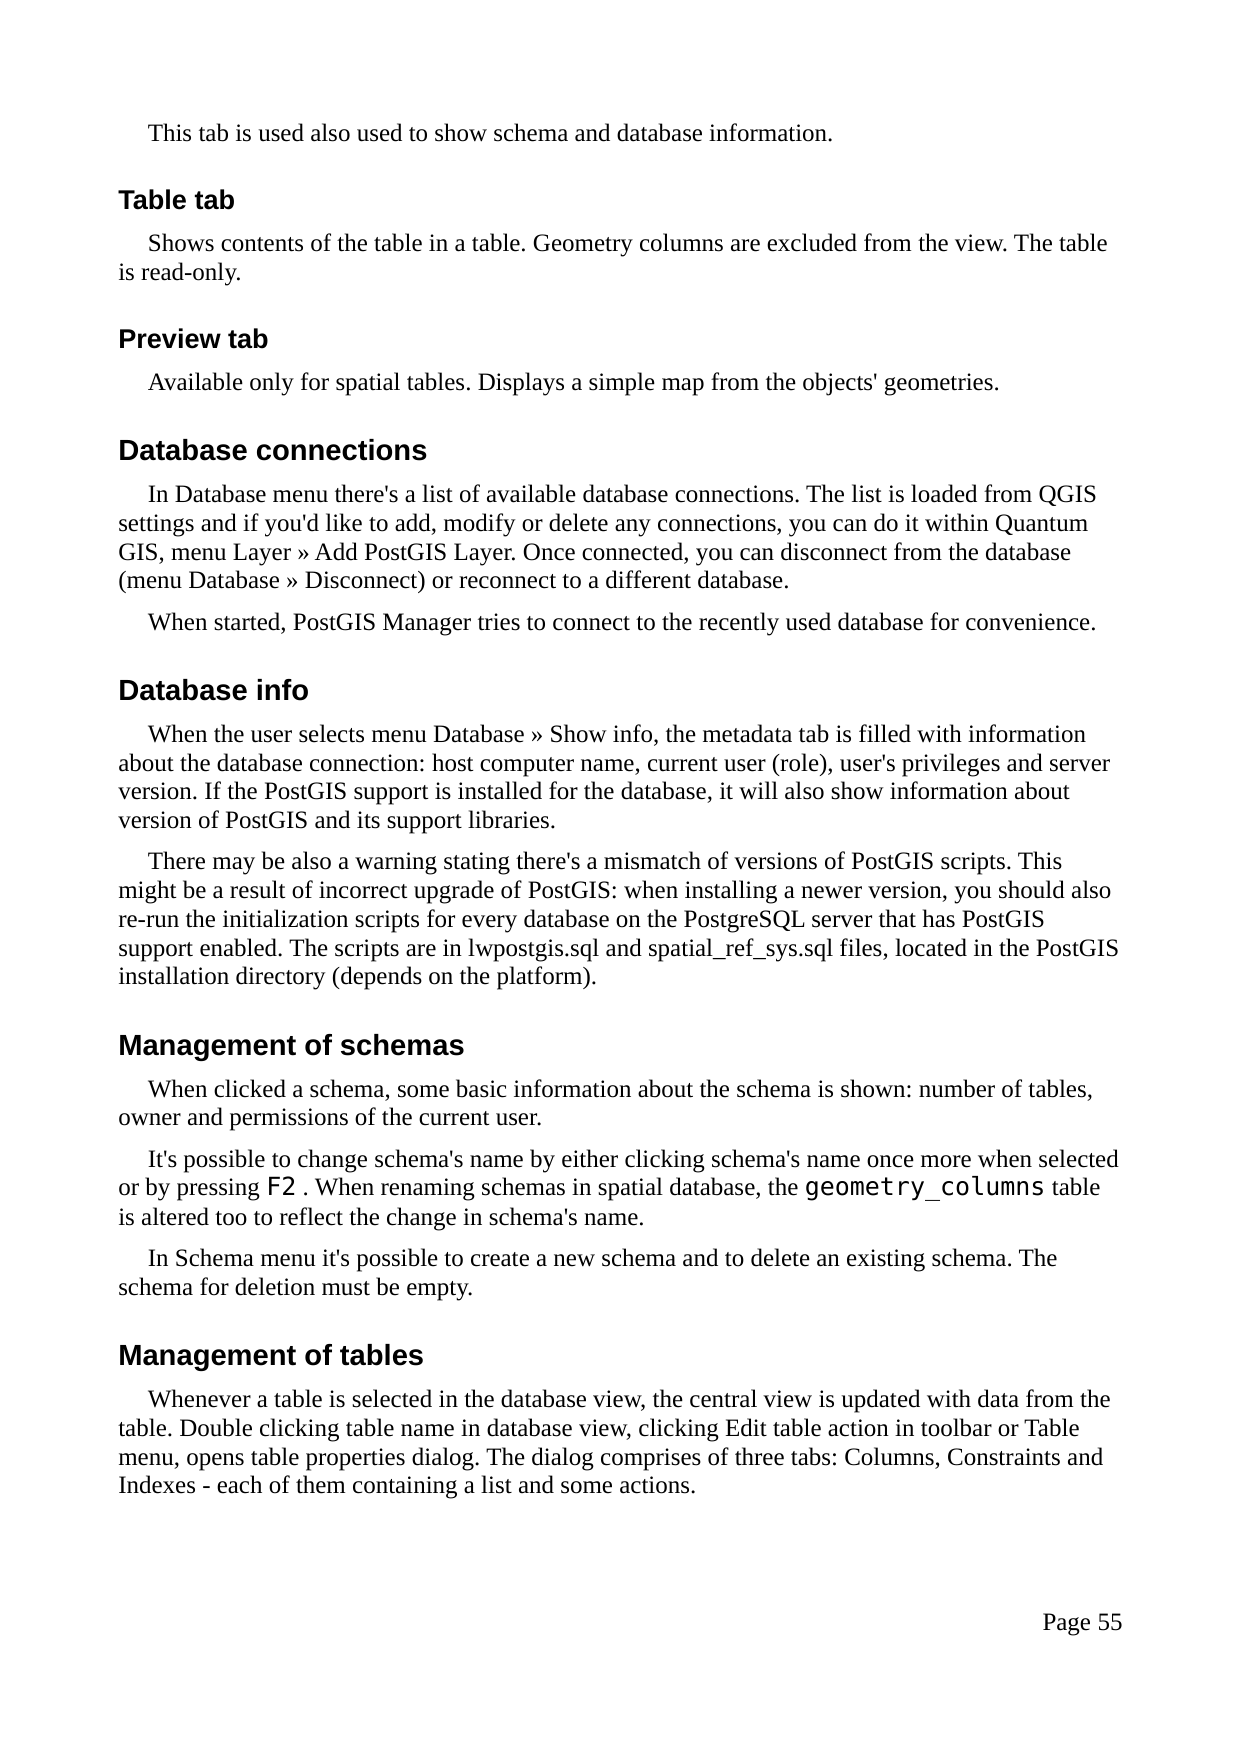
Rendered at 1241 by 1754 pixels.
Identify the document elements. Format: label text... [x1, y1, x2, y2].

text When clicked a schema, some basic information about the schema is shown: number of tables, owner and permissions of the current user. [118, 1074, 1122, 1131]
text There may be also a warning stating there's a mismatch of versions of PostGIS scripts. This might be a result of incorrect upgrade of PostGIS: when installing a newer version, you should also re-run the initialization scripts for every database on the PostgreSQL server that has PostGIS support enabled. The scripts are in lwpostgis.sql and spatial_ref_sys.sql files, located in the PostGIS installation directory (depends on the platform). [118, 846, 1122, 990]
subtitle Table tab [118, 184, 1122, 216]
subtitle Management of tables [118, 1338, 1122, 1372]
subtitle Management of schemas [118, 1028, 1122, 1061]
subtitle Database info [118, 673, 1122, 706]
text Whenever a table is selected in the database view, the central view is updated with data from the table. Double clicking table name in database view, clicking Edit table action in toolbar or Table menu, opens table properties dialog. The dialog comprises of three tabs: Columns, Constraints and Indexes - each of them containing a list and some actions. [118, 1384, 1122, 1499]
subtitle Preview tab [118, 323, 1122, 354]
subtitle Database connections [118, 433, 1122, 467]
text When started, PostGIS Manager tries to connect to the recently used database for convenience. [118, 607, 1122, 635]
text In Database menu there's a list of available database connections. The list is loaded from QGIS settings and if you'd like to add, modify or delete any connections, you can do it within Quantum GIS, menu Layer » Add PostGIS Layer. Once connected, you can disconnect from the database (menu Database » Disconnect) or reconnect to a different database. [118, 479, 1122, 594]
text This tab is used also used to show schema and database information. [118, 118, 1122, 147]
text In Schema menu it's possible to create a new schema and to delete an existing schema. The schema for deletion must be empty. [118, 1243, 1122, 1301]
text Shows contents of the table in a table. Geometry columns are excluded from the view. The table is read-only. [118, 228, 1122, 286]
text It's possible to change schema's name by either clicking schema's name once more when selected or by pressing F2 . When renaming schemas in spatial database, the geometry_columns table is altered too to reflect the change in schema's name. [118, 1144, 1122, 1231]
text When the user selects menu Database » Show info, the metadata tab is filled with information about the database connection: host computer name, current user (role), user's privileges and server version. If the PostGIS support is installed for the database, it will also show information about version of PostGIS and its support libraries. [118, 719, 1122, 834]
text Available only for spatial tables. Displays a simple map from the objects' geometries. [118, 367, 1122, 396]
